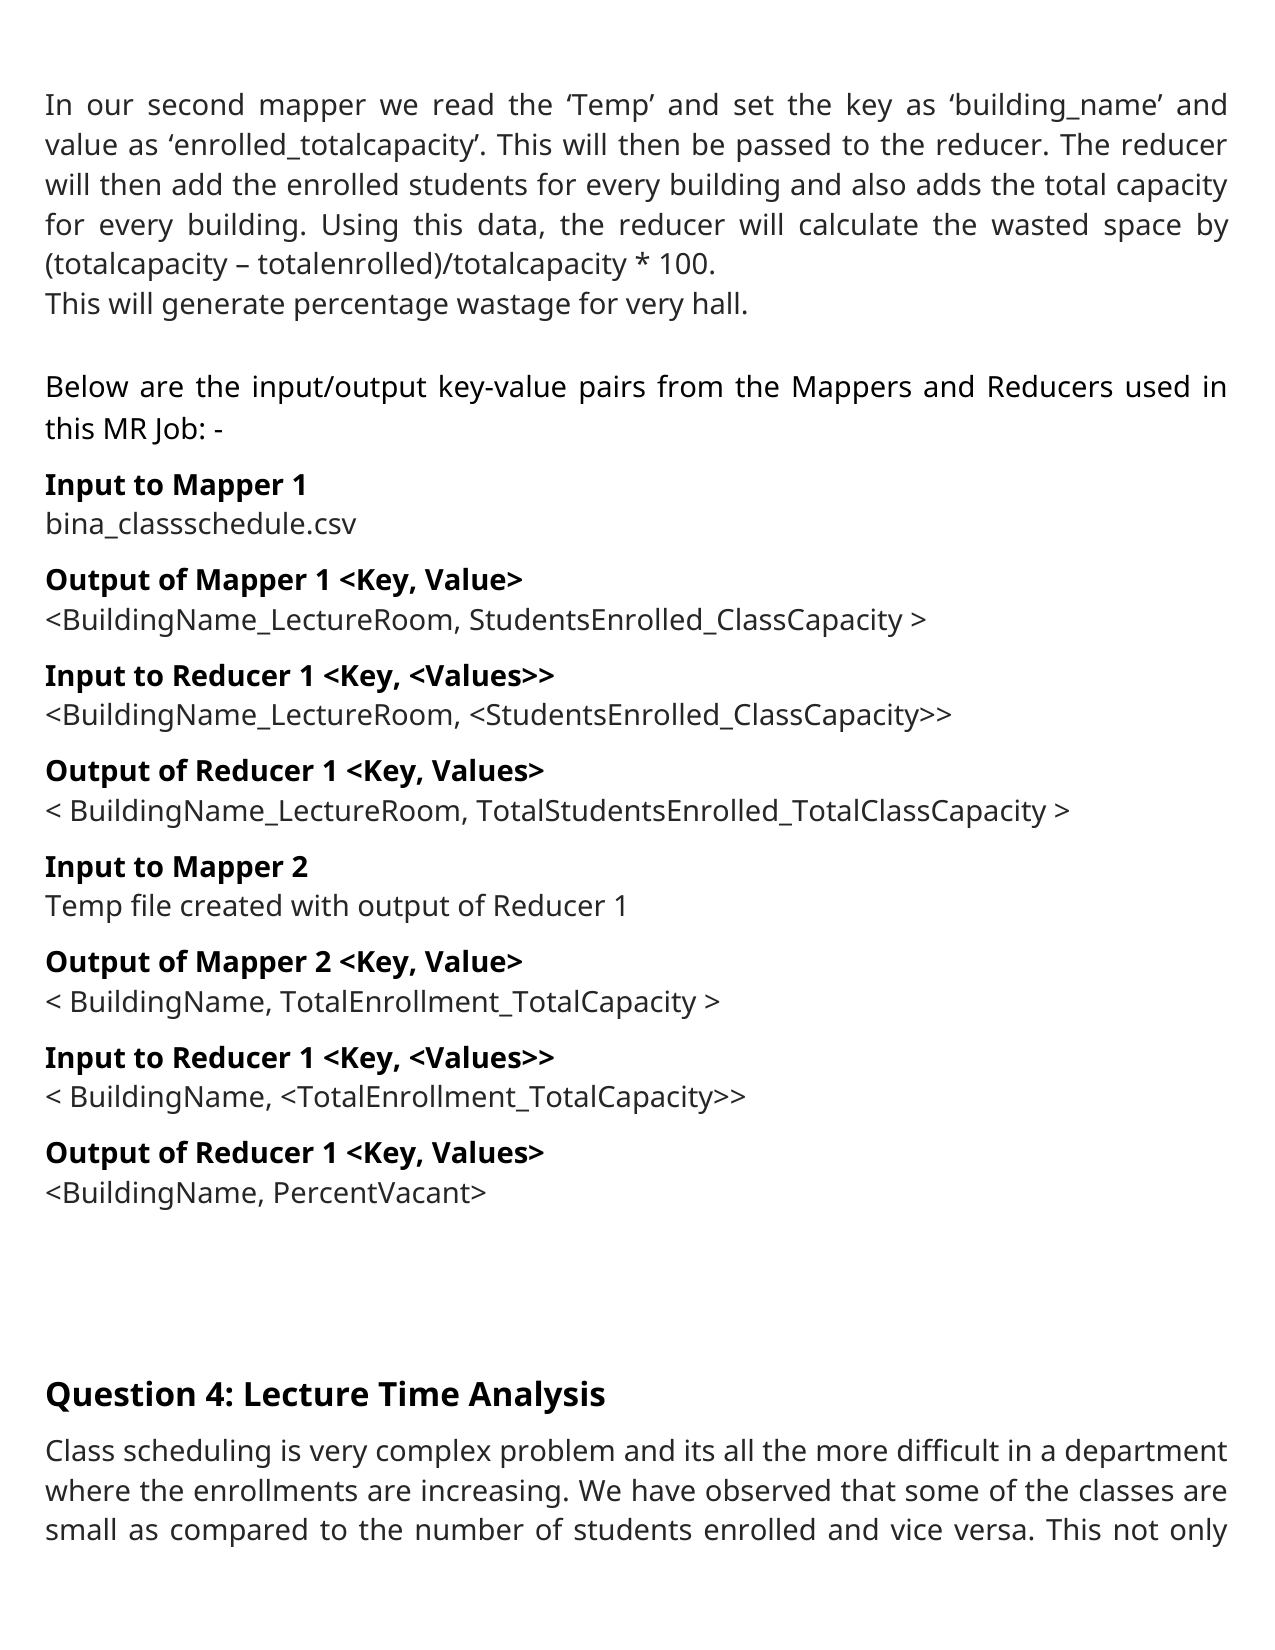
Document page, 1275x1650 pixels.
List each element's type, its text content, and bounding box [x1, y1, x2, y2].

text <BuildingName_LectureRoom, StudentsEnrolled_ClassCapacity > [45, 599, 1230, 639]
text Output of Mapper 2 <Key, Value> [45, 939, 1230, 981]
text Temp file created with output of Reducer 1 [45, 886, 1230, 925]
text Output of Reducer 1 <Key, Values> [45, 1131, 1230, 1172]
text Input to Mapper 2 [45, 844, 1230, 886]
text Below are the input/output key-value pairs from the Mappers and Reducers used in this MR Job: - [45, 364, 1230, 448]
text <BuildingName_LectureRoom, <StudentsEnrolled_ClassCapacity>> [45, 695, 1230, 734]
text Input to Reducer 1 <Key, <Values>> [45, 653, 1230, 695]
text Output of Mapper 1 <Key, Value> [45, 557, 1230, 599]
text Question 4: Lecture Time Analysis [45, 1371, 1230, 1416]
text Input to Mapper 1 [45, 462, 1230, 504]
text In our second mapper we read the ‘Temp’ and set the key as ‘building_name’ and value as ‘enrolled_totalcapacity’. This will then be passed to the reducer. The reducer will then add the enrolled students for every building and also adds the total capacity for every building. Using this data, the reducer will calculate the wasted space by (totalcapacity – totalenrolled)/totalcapacity * 100. [45, 85, 1230, 283]
text Input to Reducer 1 <Key, <Values>> [45, 1035, 1230, 1077]
text <BuildingName, PercentVacant> [45, 1172, 1230, 1212]
text < BuildingName, <TotalEnrollment_TotalCapacity>> [45, 1077, 1230, 1116]
text Output of Reducer 1 <Key, Values> [45, 748, 1230, 790]
text This will generate percentage wastage for very hall. [45, 283, 1230, 323]
text Class scheduling is very complex problem and its all the more difficult in a department where the enrollments are increasing. We have observed that some of the classes are small as compared to the number of students enrolled and vice versa. This not only [45, 1430, 1230, 1549]
text bina_classschedule.csv [45, 504, 1230, 543]
text < BuildingName_LectureRoom, TotalStudentsEnrolled_TotalClassCapacity > [45, 790, 1230, 830]
text < BuildingName, TotalEnrollment_TotalCapacity > [45, 981, 1230, 1021]
